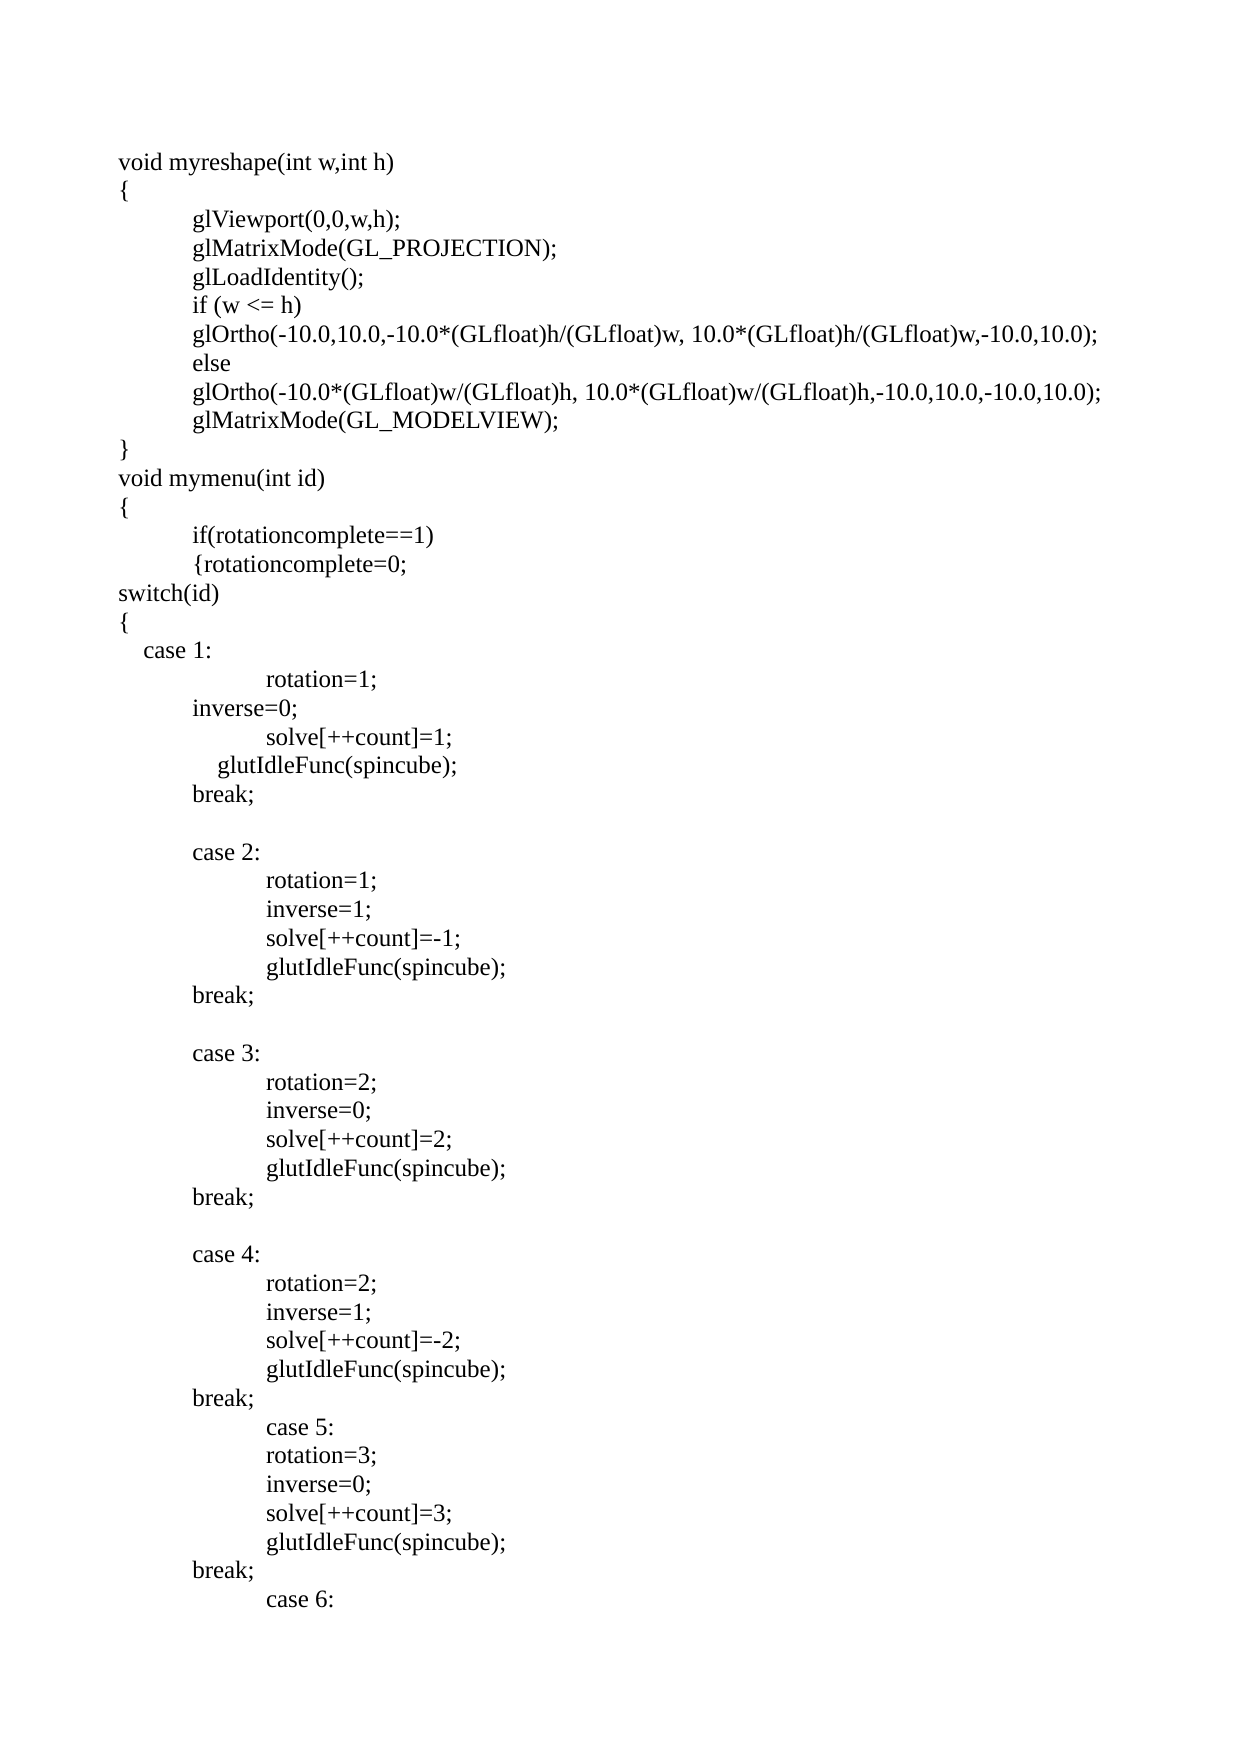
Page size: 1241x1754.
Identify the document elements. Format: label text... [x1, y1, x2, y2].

text void mymenu(int id) [118, 463, 1122, 492]
text inverse=0; [118, 693, 1122, 722]
text solve[++count]=3; [118, 1498, 1122, 1527]
text inverse=1; [118, 1297, 1122, 1326]
text glOrtho(-10.0,10.0,-10.0*(GLfloat)h/(GLfloat)w, 10.0*(GLfloat)h/(GLfloat)w,-10.0,10.0); [118, 319, 1122, 348]
text rotation=1; [118, 866, 1122, 894]
text case 5: [118, 1412, 1122, 1441]
text { [118, 607, 1122, 636]
text glMatrixMode(GL_MODELVIEW); [118, 406, 1122, 434]
text inverse=0; [118, 1096, 1122, 1124]
text rotation=3; [118, 1441, 1122, 1469]
text } [118, 434, 1122, 463]
text { [118, 176, 1122, 204]
text case 3: [118, 1038, 1122, 1067]
text rotation=2; [118, 1067, 1122, 1096]
text break; [118, 1556, 1122, 1584]
text solve[++count]=-2; [118, 1326, 1122, 1354]
text glutIdleFunc(spincube); [118, 1153, 1122, 1182]
text glMatrixMode(GL_PROJECTION); [118, 233, 1122, 262]
text break; [118, 779, 1122, 808]
text rotation=1; [118, 664, 1122, 693]
text solve[++count]=2; [118, 1124, 1122, 1153]
text glutIdleFunc(spincube); [118, 1527, 1122, 1556]
text case 2: [118, 837, 1122, 866]
text {rotationcomplete=0; [118, 549, 1122, 578]
text else [118, 348, 1122, 377]
text inverse=0; [118, 1469, 1122, 1498]
text case 6: [118, 1584, 1122, 1613]
text case 1: [118, 636, 1122, 664]
text glViewport(0,0,w,h); [118, 204, 1122, 233]
text rotation=2; [118, 1268, 1122, 1297]
text { [118, 492, 1122, 521]
text glutIdleFunc(spincube); [118, 1354, 1122, 1383]
text glOrtho(-10.0*(GLfloat)w/(GLfloat)h, 10.0*(GLfloat)w/(GLfloat)h,-10.0,10.0,-10.0,10.0); [118, 377, 1122, 406]
text if(rotationcomplete==1) [118, 521, 1122, 549]
text break; [118, 1182, 1122, 1211]
text case 4: [118, 1239, 1122, 1268]
text break; [118, 1383, 1122, 1412]
text glLoadIdentity(); [118, 262, 1122, 291]
text inverse=1; [118, 894, 1122, 923]
text if (w <= h) [118, 291, 1122, 319]
text break; [118, 981, 1122, 1009]
text void myreshape(int w,int h) [118, 147, 1122, 176]
text glutIdleFunc(spincube); [118, 751, 1122, 779]
text solve[++count]=-1; [118, 923, 1122, 952]
text glutIdleFunc(spincube); [118, 952, 1122, 981]
text switch(id) [118, 578, 1122, 607]
text solve[++count]=1; [118, 722, 1122, 751]
